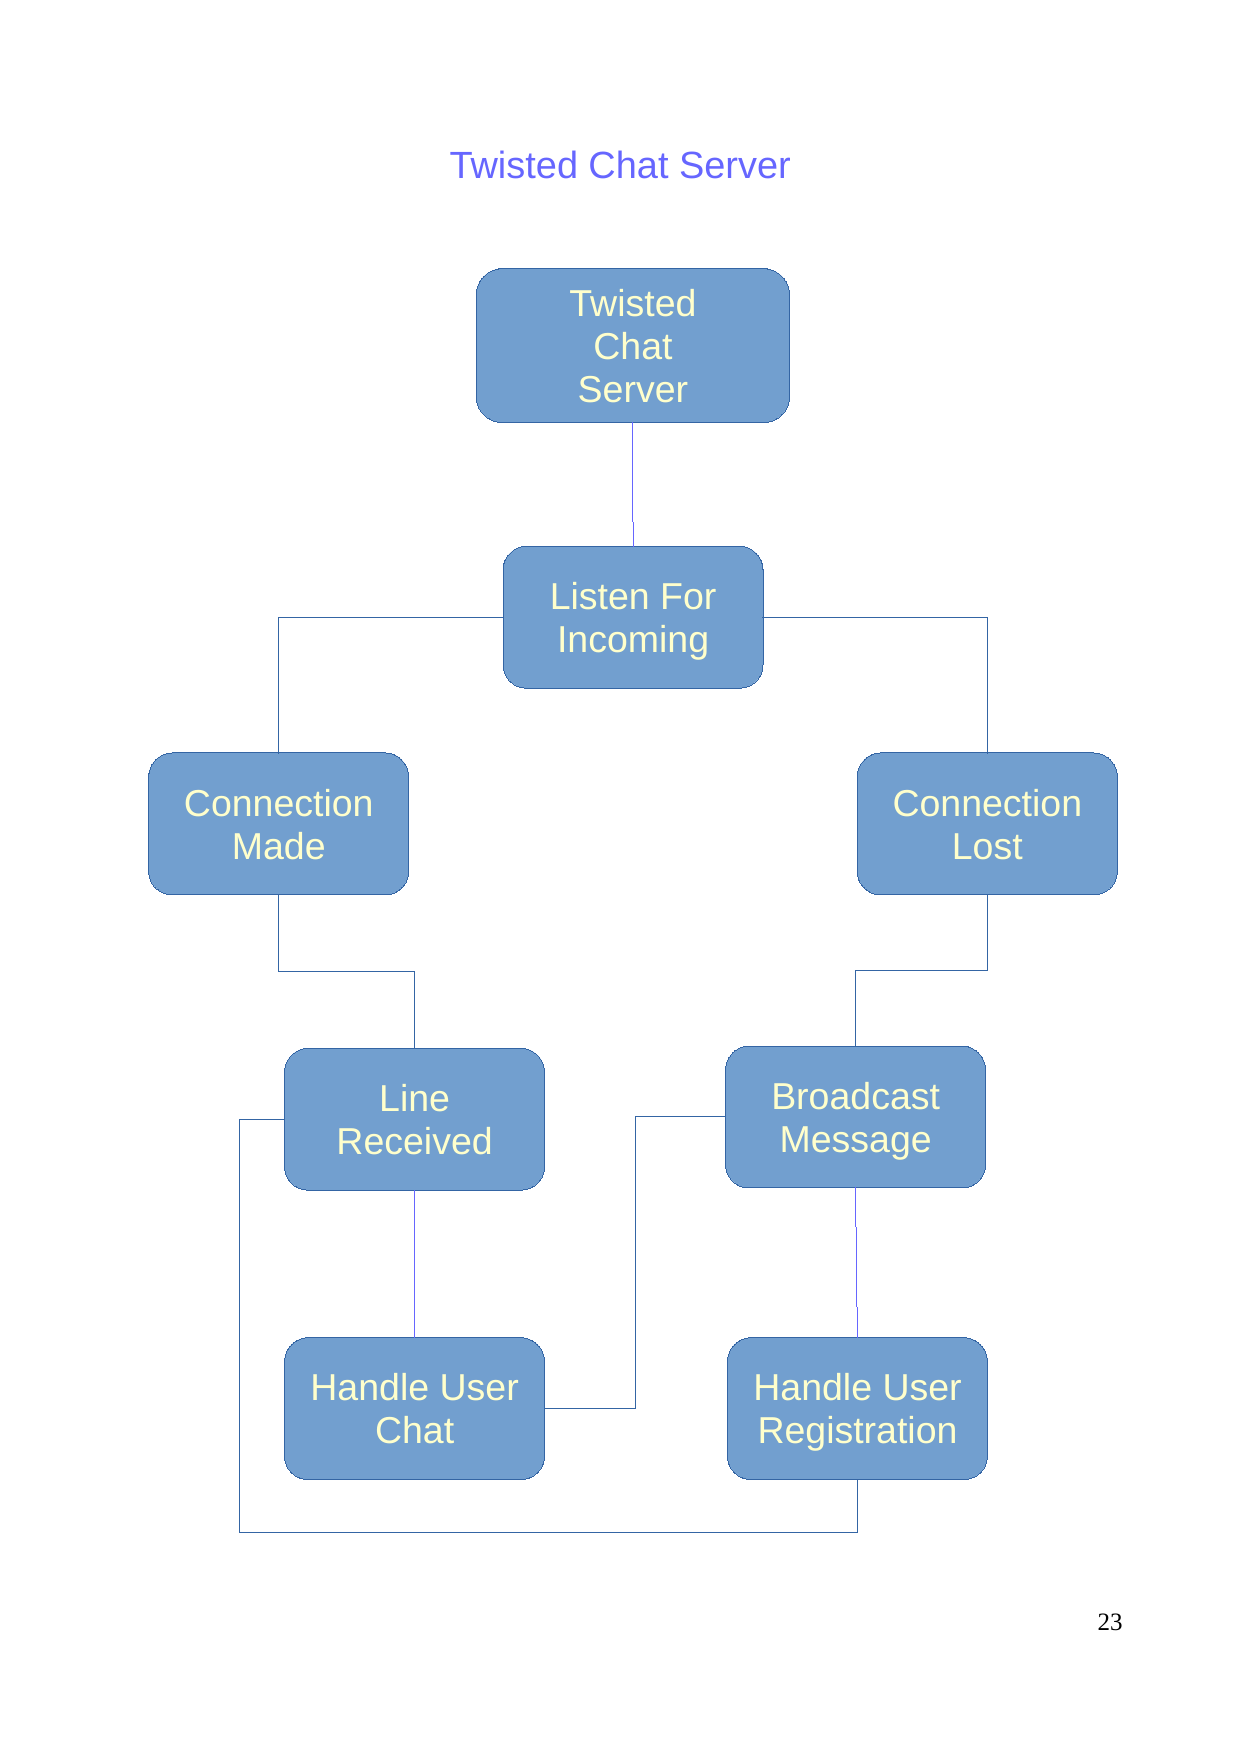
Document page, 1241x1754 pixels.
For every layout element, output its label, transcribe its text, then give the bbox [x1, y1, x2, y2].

subtitle Twisted Chat Server [118, 143, 1122, 187]
